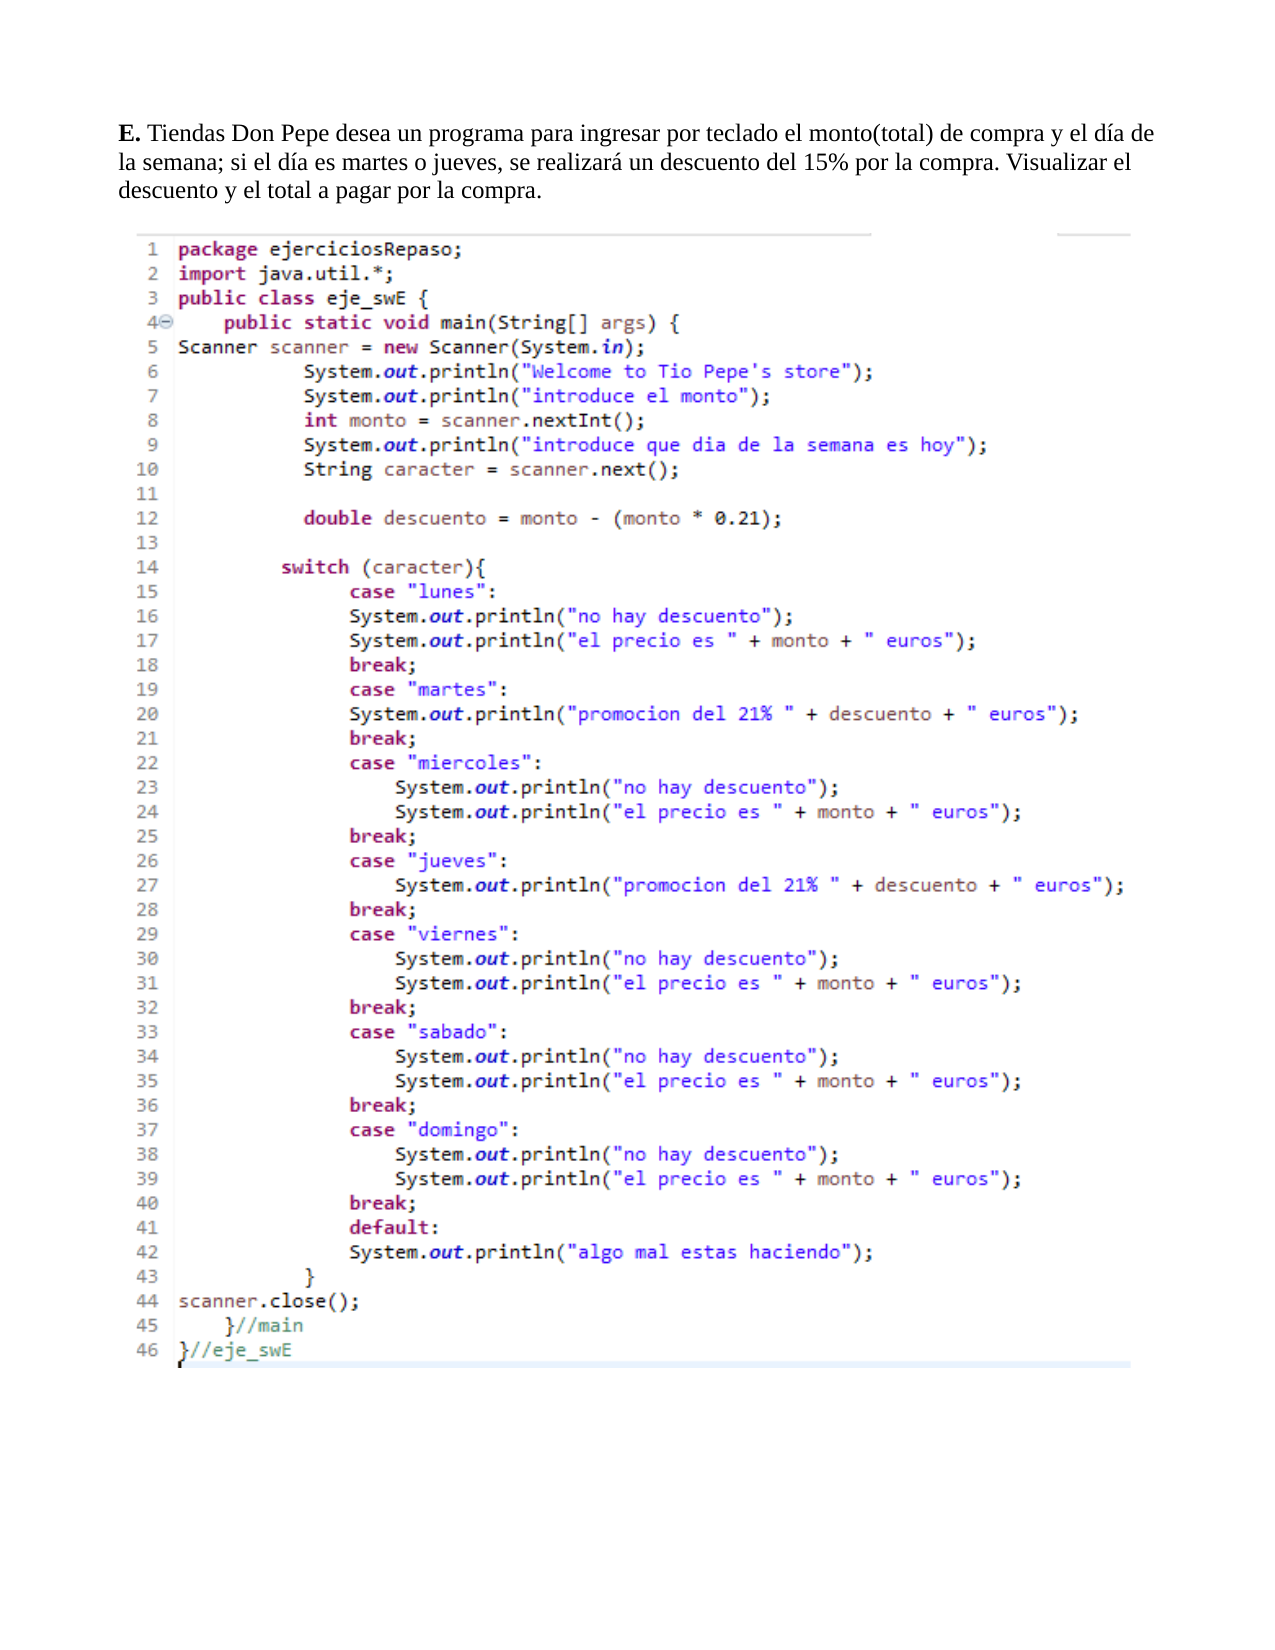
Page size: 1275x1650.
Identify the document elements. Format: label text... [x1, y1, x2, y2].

text E. Tiendas Don Pepe desea un programa para ingresar por teclado el monto(total) de compra y el día de la semana; si el día es martes o jueves, se realizará un descuento del 15% por la compra. Visualizar el descuento y el total a pagar por la compra. [118, 118, 1157, 204]
picture [136, 233, 1131, 1368]
